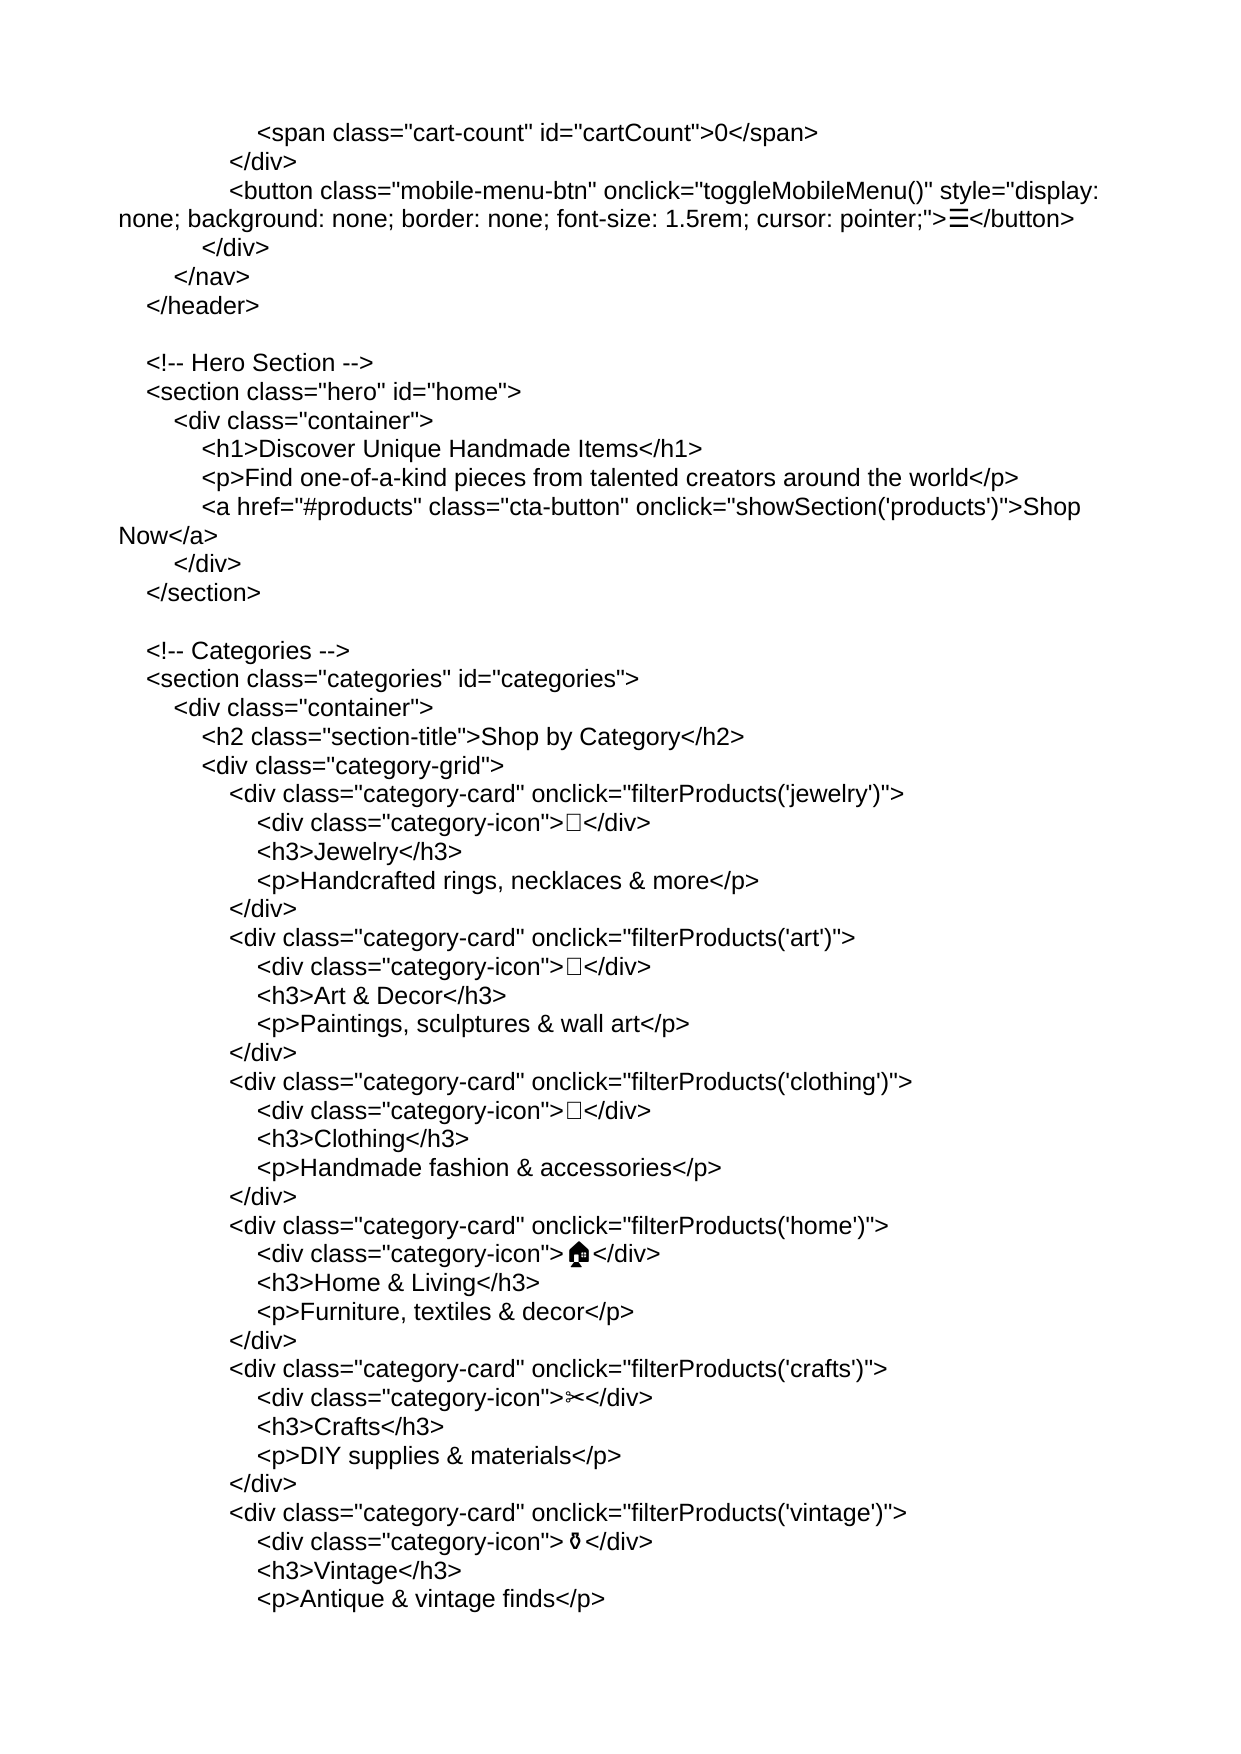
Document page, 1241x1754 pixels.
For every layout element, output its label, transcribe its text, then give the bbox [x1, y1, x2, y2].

text <div class="category-card" onclick="filterProducts('vintage')"> [118, 1498, 1122, 1527]
text <div class="category-icon">👕</div> [118, 1096, 1122, 1124]
text <p>Find one-of-a-kind pieces from talented creators around the world</p> [118, 463, 1122, 492]
text </div> [118, 894, 1122, 923]
text <h1>Discover Unique Handmade Items</h1> [118, 434, 1122, 463]
text <!-- Hero Section --> [118, 348, 1122, 377]
text <p>Paintings, sculptures & wall art</p> [118, 1009, 1122, 1038]
text <div class="category-card" onclick="filterProducts('clothing')"> [118, 1067, 1122, 1096]
text <div class="category-icon">🏠</div> [118, 1239, 1122, 1268]
text </header> [118, 291, 1122, 319]
text <div class="category-card" onclick="filterProducts('jewelry')"> [118, 779, 1122, 808]
text <h2 class="section-title">Shop by Category</h2> [118, 722, 1122, 751]
text <div class="container"> [118, 693, 1122, 722]
text <div class="category-icon">🎨</div> [118, 952, 1122, 981]
text <!-- Categories --> [118, 636, 1122, 664]
text <p>Handcrafted rings, necklaces & more</p> [118, 866, 1122, 894]
text <div class="category-grid"> [118, 751, 1122, 779]
text <section class="hero" id="home"> [118, 377, 1122, 406]
text <a href="#products" class="cta-button" onclick="showSection('products')">Shop Now</a> [118, 492, 1122, 549]
text <h3>Home & Living</h3> [118, 1268, 1122, 1297]
text <h3>Vintage</h3> [118, 1556, 1122, 1584]
text </div> [118, 549, 1122, 578]
text <p>Antique & vintage finds</p> [118, 1584, 1122, 1613]
text </div> [118, 1326, 1122, 1354]
text </section> [118, 578, 1122, 607]
text </nav> [118, 262, 1122, 291]
text </div> [118, 1038, 1122, 1067]
text <p>Furniture, textiles & decor</p> [118, 1297, 1122, 1326]
text </div> [118, 147, 1122, 176]
text <p>DIY supplies & materials</p> [118, 1441, 1122, 1469]
text <div class="category-card" onclick="filterProducts('crafts')"> [118, 1354, 1122, 1383]
text <div class="category-card" onclick="filterProducts('art')"> [118, 923, 1122, 952]
text <h3>Crafts</h3> [118, 1412, 1122, 1441]
text <span class="cart-count" id="cartCount">0</span> [118, 118, 1122, 147]
text </div> [118, 1469, 1122, 1498]
text <section class="categories" id="categories"> [118, 664, 1122, 693]
text </div> [118, 1182, 1122, 1211]
text <div class="category-icon">⚱️</div> [118, 1527, 1122, 1556]
text <button class="mobile-menu-btn" onclick="toggleMobileMenu()" style="display: none; background: none; border: none; font-size: 1.5rem; cursor: pointer;">☰</button> [118, 176, 1122, 233]
text <div class="container"> [118, 406, 1122, 434]
text <p>Handmade fashion & accessories</p> [118, 1153, 1122, 1182]
text <h3>Jewelry</h3> [118, 837, 1122, 866]
text <h3>Clothing</h3> [118, 1124, 1122, 1153]
text </div> [118, 233, 1122, 262]
text <div class="category-icon">💎</div> [118, 808, 1122, 837]
text <h3>Art & Decor</h3> [118, 981, 1122, 1009]
text <div class="category-icon">✂️</div> [118, 1383, 1122, 1412]
text <div class="category-card" onclick="filterProducts('home')"> [118, 1211, 1122, 1239]
